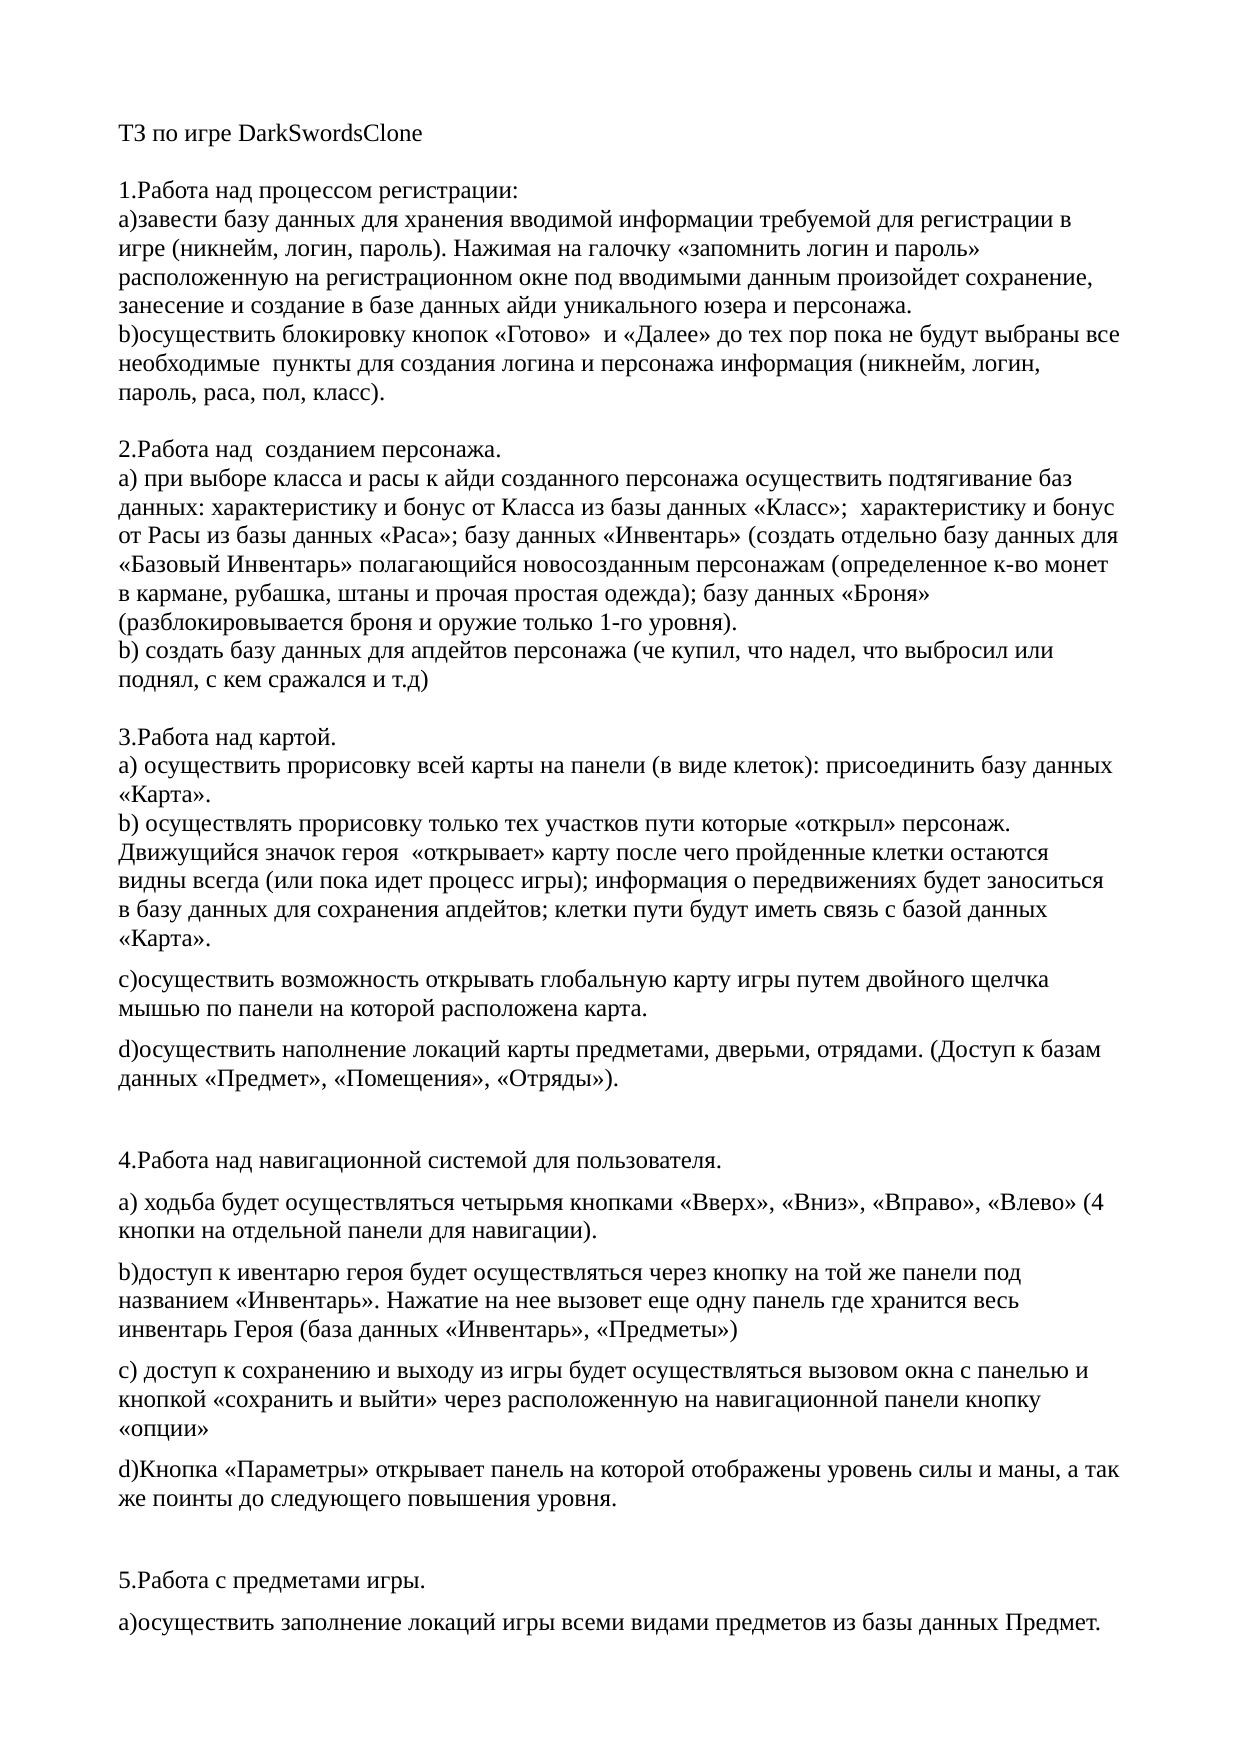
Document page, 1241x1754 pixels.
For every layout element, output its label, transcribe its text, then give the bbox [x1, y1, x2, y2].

text d)Кнопка «Параметры» открывает панель на которой отображены уровень силы и маны, а так же поинты до следующего повышения уровня. [118, 1454, 1122, 1512]
text 3.Работа над картой. [118, 722, 1122, 751]
text d)осуществить наполнение локаций карты предметами, дверьми, отрядами. (Доступ к базам данных «Предмет», «Помещения», «Отряды»). [118, 1034, 1122, 1092]
text ТЗ по игре DarkSwordsClone [118, 118, 1122, 147]
text 1.Работа над процессом регистрации: [118, 176, 1122, 204]
text 2.Работа над созданием персонажа. [118, 434, 1122, 463]
text 4.Работа над навигационной системой для пользователя. [118, 1146, 1122, 1174]
text a) при выборе класса и расы к айди созданного персонажа осуществить подтягивание баз данных: характеристику и бонус от Класса из базы данных «Класс»; характеристику и бонус от Расы из базы данных «Раса»; базу данных «Инвентарь» (создать отдельно базу данных для «Базовый Инвентарь» полагающийся новосозданным персонажам (определенное к-во монет в кармане, рубашка, штаны и прочая простая одежда); базу данных «Броня» (разблокировывается броня и оружие только 1-го уровня). [118, 463, 1122, 636]
text a) осуществить прорисовку всей карты на панели (в виде клеток): присоединить базу данных «Карта». [118, 751, 1122, 808]
text с) доступ к сохранению и выходу из игры будет осуществляться вызовом окна с панелью и кнопкой «сохранить и выйти» через расположенную на навигационной панели кнопку «опции» [118, 1356, 1122, 1442]
text b) осуществлять прорисовку только тех участков пути которые «открыл» персонаж. Движущийся значок героя «открывает» карту после чего пройденные клетки остаются видны всегда (или пока идет процесс игры); информация о передвижениях будет заноситься в базу данных для сохранения апдейтов; клетки пути будут иметь связь с базой данных «Карта». [118, 808, 1122, 952]
text b) создать базу данных для апдейтов персонажа (че купил, что надел, что выбросил или поднял, с кем сражался и т.д) [118, 636, 1122, 693]
text c)осуществить возможность открывать глобальную карту игры путем двойного щелчка мышью по панели на которой расположена карта. [118, 964, 1122, 1022]
text a) ходьба будет осуществляться четырьмя кнопками «Вверх», «Вниз», «Вправо», «Влево» (4 кнопки на отдельной панели для навигации). [118, 1187, 1122, 1244]
text b)осуществить блокировку кнопок «Готово» и «Далее» до тех пор пока не будут выбраны все необходимые пункты для создания логина и персонажа информация (никнейм, логин, пароль, раса, пол, класс). [118, 319, 1122, 406]
text a)осуществить заполнение локаций игры всеми видами предметов из базы данных Предмет. [118, 1607, 1122, 1636]
text 5.Работа с предметами игры. [118, 1566, 1122, 1594]
text b)доступ к ивентарю героя будет осуществляться через кнопку на той же панели под названием «Инвентарь». Нажатие на нее вызовет еще одну панель где хранится весь инвентарь Героя (база данных «Инвентарь», «Предметы») [118, 1257, 1122, 1343]
text a)завести базу данных для хранения вводимой информации требуемой для регистрации в игре (никнейм, логин, пароль). Нажимая на галочку «запомнить логин и пароль» расположенную на регистрационном окне под вводимыми данным произойдет сохранение, занесение и создание в базе данных айди уникального юзера и персонажа. [118, 204, 1122, 319]
